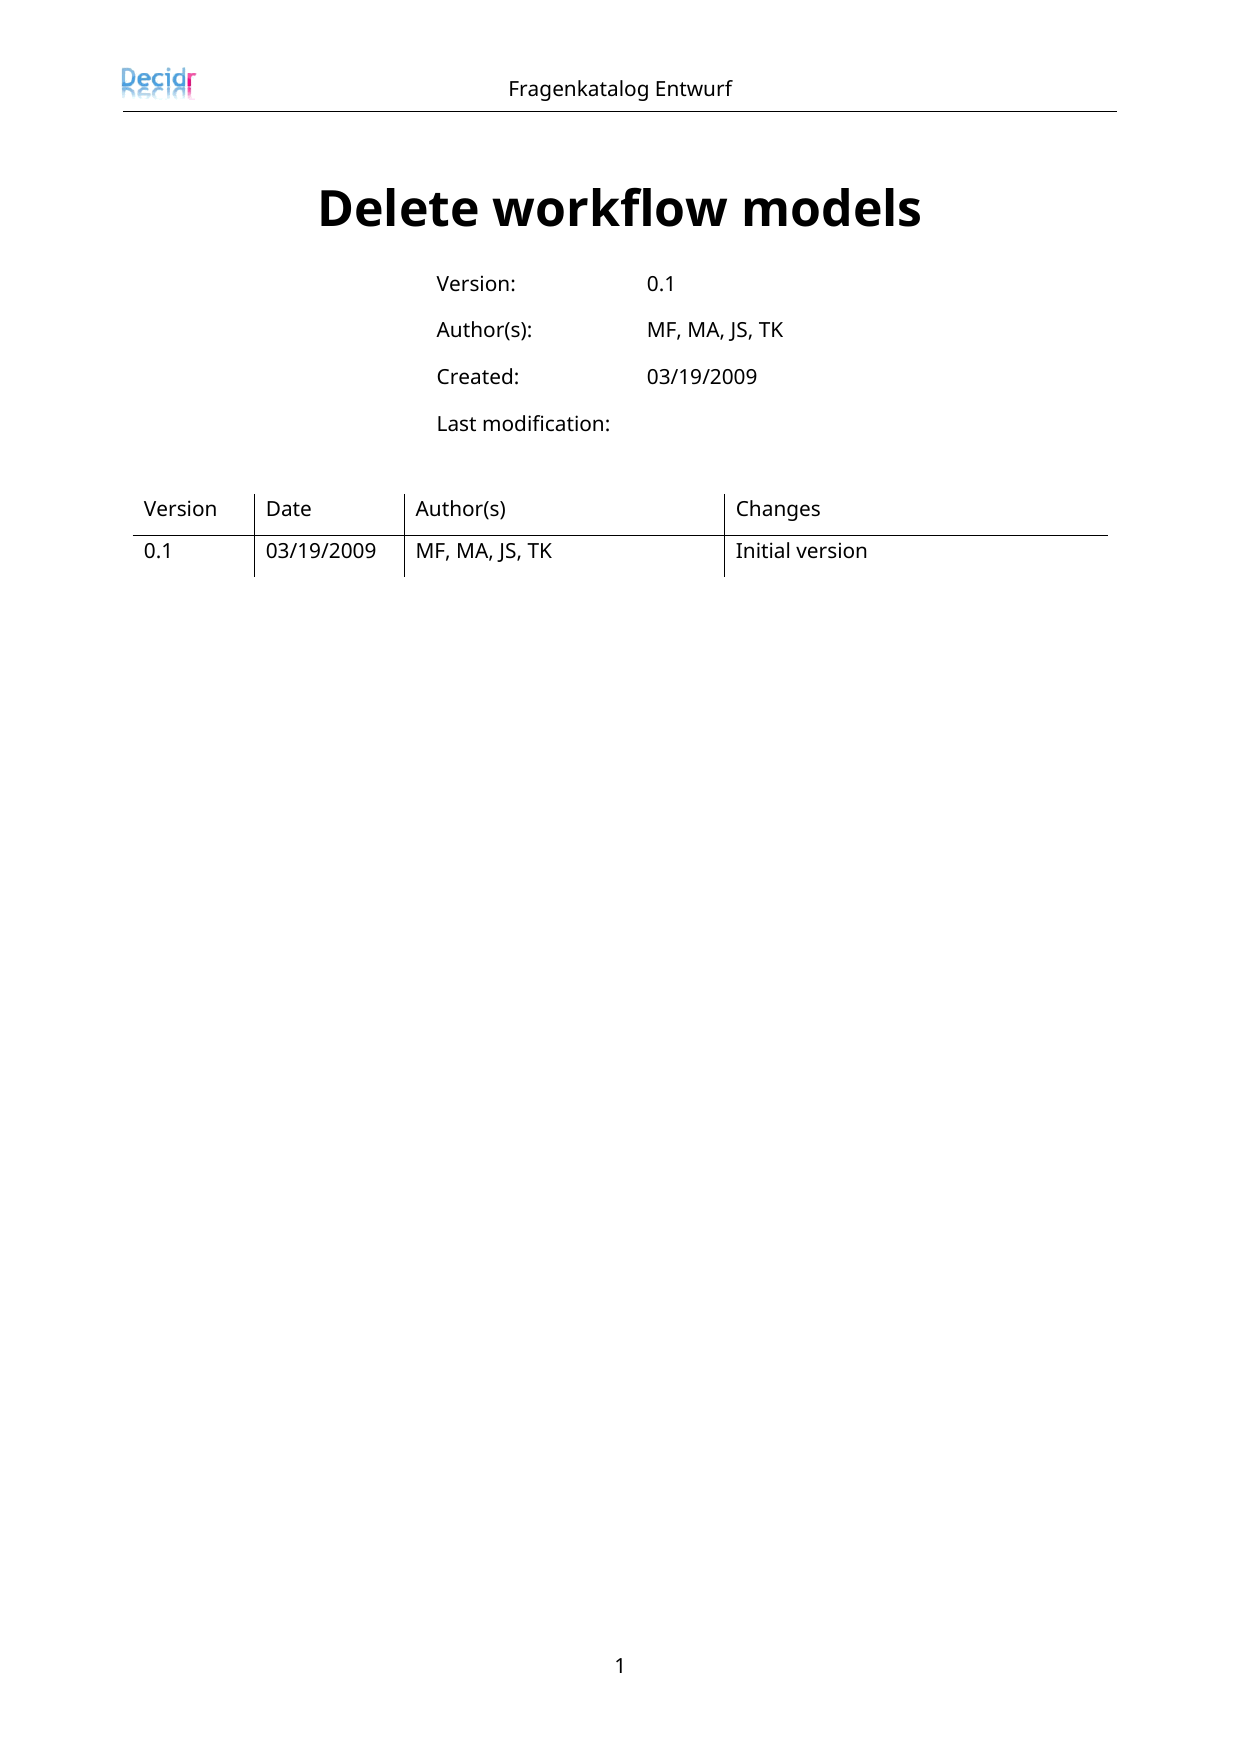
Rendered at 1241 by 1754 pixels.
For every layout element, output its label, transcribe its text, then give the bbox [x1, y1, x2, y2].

table_cell 0.1 [133, 536, 254, 577]
table_cell Created: [425, 359, 635, 406]
table_cell Initial version [725, 536, 1108, 577]
table_cell MF, MA, JS, TK [405, 536, 724, 577]
table_header Changes [725, 494, 1108, 535]
table_header 0.1 [635, 266, 815, 313]
table_header Author(s) [405, 494, 724, 535]
table_header Version: [425, 266, 635, 313]
table_cell Author(s): [425, 313, 635, 359]
table_cell 03/19/2009 [635, 359, 815, 406]
picture [118, 64, 200, 102]
title Delete workflow models [118, 173, 1122, 241]
table_header Version [133, 494, 254, 535]
table_header Date [255, 494, 404, 535]
table_cell MF, MA, JS, TK [635, 313, 815, 359]
table_cell 03/19/2009 [255, 536, 404, 577]
table_cell Last modification: [425, 406, 635, 453]
table_cell [635, 406, 815, 453]
